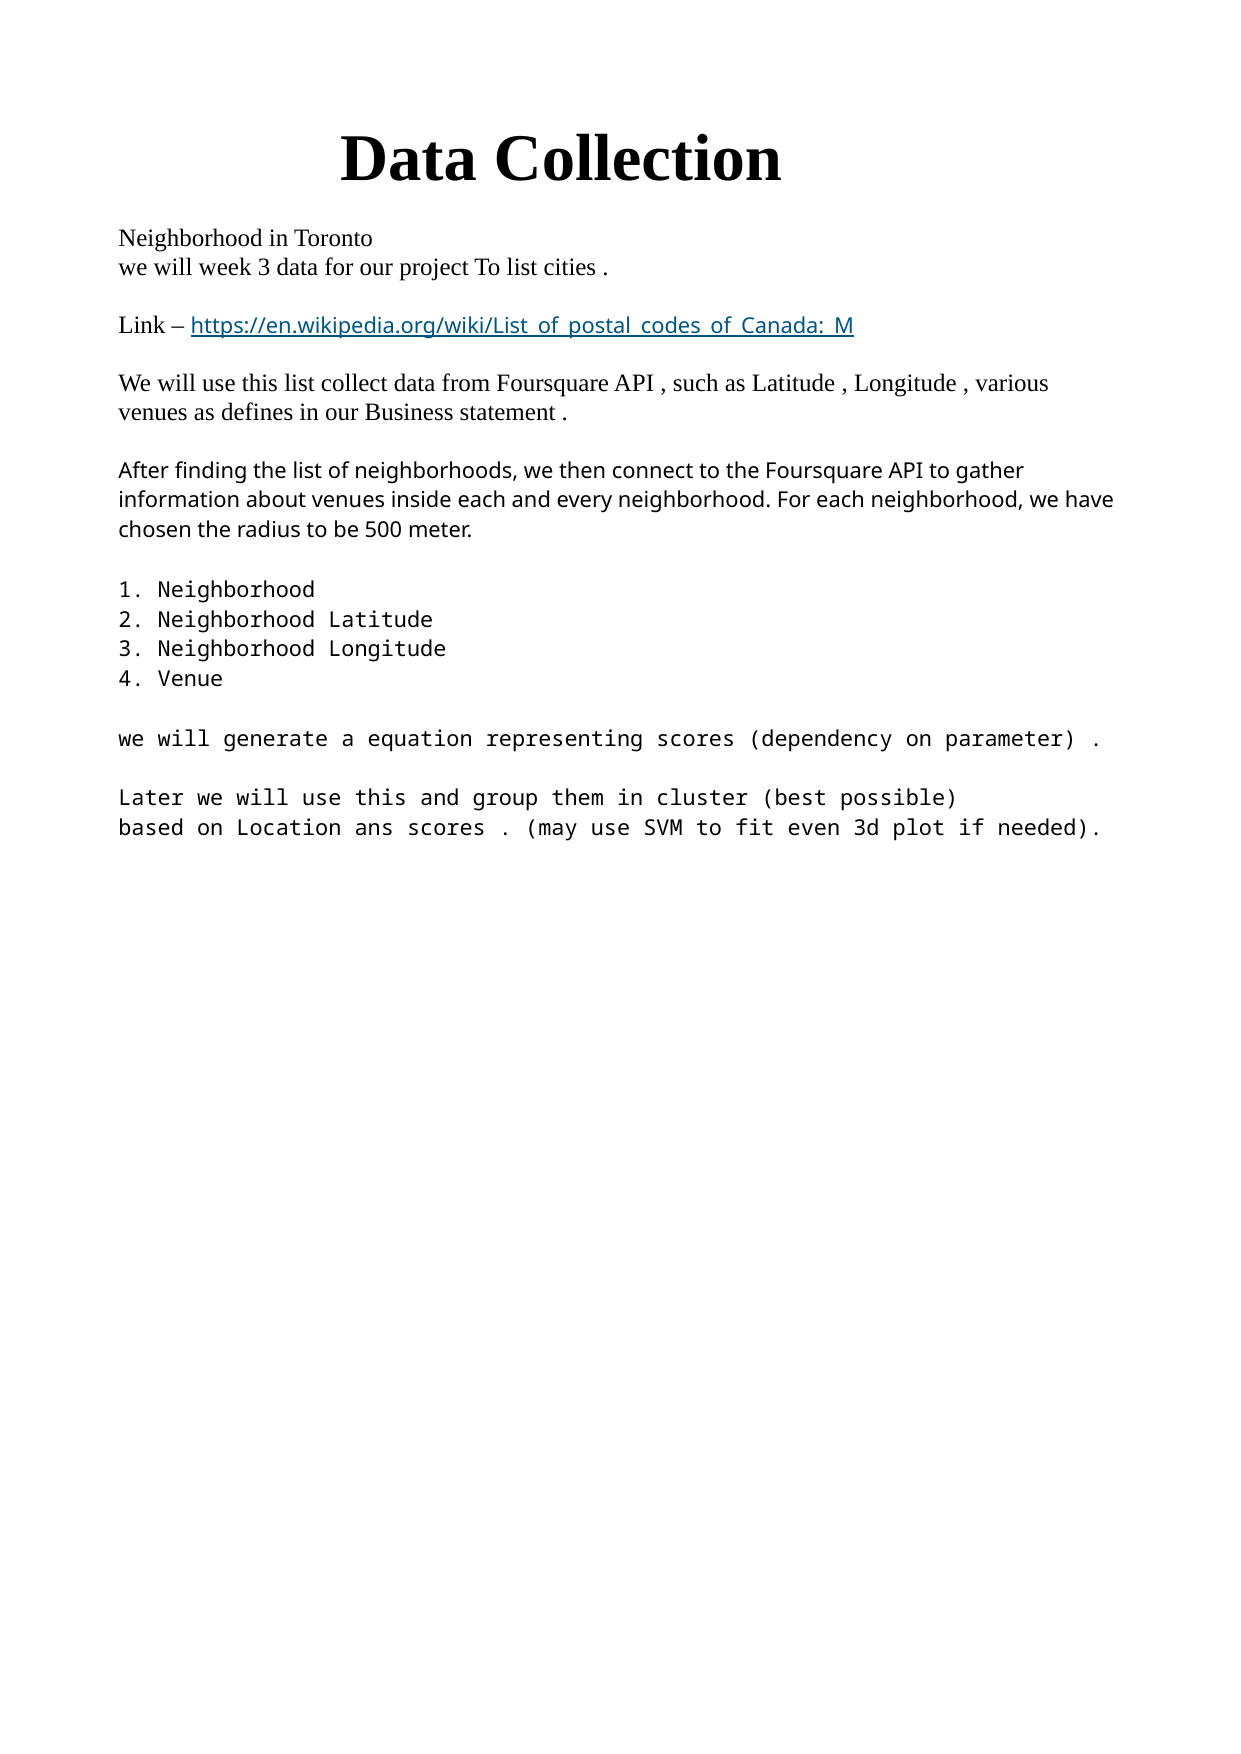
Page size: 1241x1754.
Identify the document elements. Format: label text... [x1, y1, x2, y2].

text 2. Neighborhood Latitude [118, 603, 1122, 633]
text Neighborhood in Toronto [118, 223, 1122, 252]
text We will use this list collect data from Foursquare API , such as Latitude , Longitude , various venues as defines in our Business statement . [118, 368, 1122, 426]
text 1. Neighborhood [118, 574, 1122, 603]
text 4. Venue [118, 663, 1122, 693]
text Later we will use this and group them in cluster (best possible) [118, 782, 1122, 812]
text Link – https://en.wikipedia.org/wiki/List_of_postal_codes_of_Canada:_M [118, 310, 1122, 339]
text we will week 3 data for our project To list cities . [118, 252, 1122, 281]
text 3. Neighborhood Longitude [118, 633, 1122, 663]
text Data Collection [118, 118, 1122, 195]
text After finding the list of neighborhoods, we then connect to the Foursquare API to gather information about venues inside each and every neighborhood. For each neighborhood, we have chosen the radius to be 500 meter. [118, 454, 1122, 544]
text based on Location ans scores . (may use SVM to fit even 3d plot if needed). [118, 812, 1122, 842]
text we will generate a equation representing scores (dependency on parameter) . [118, 723, 1122, 752]
